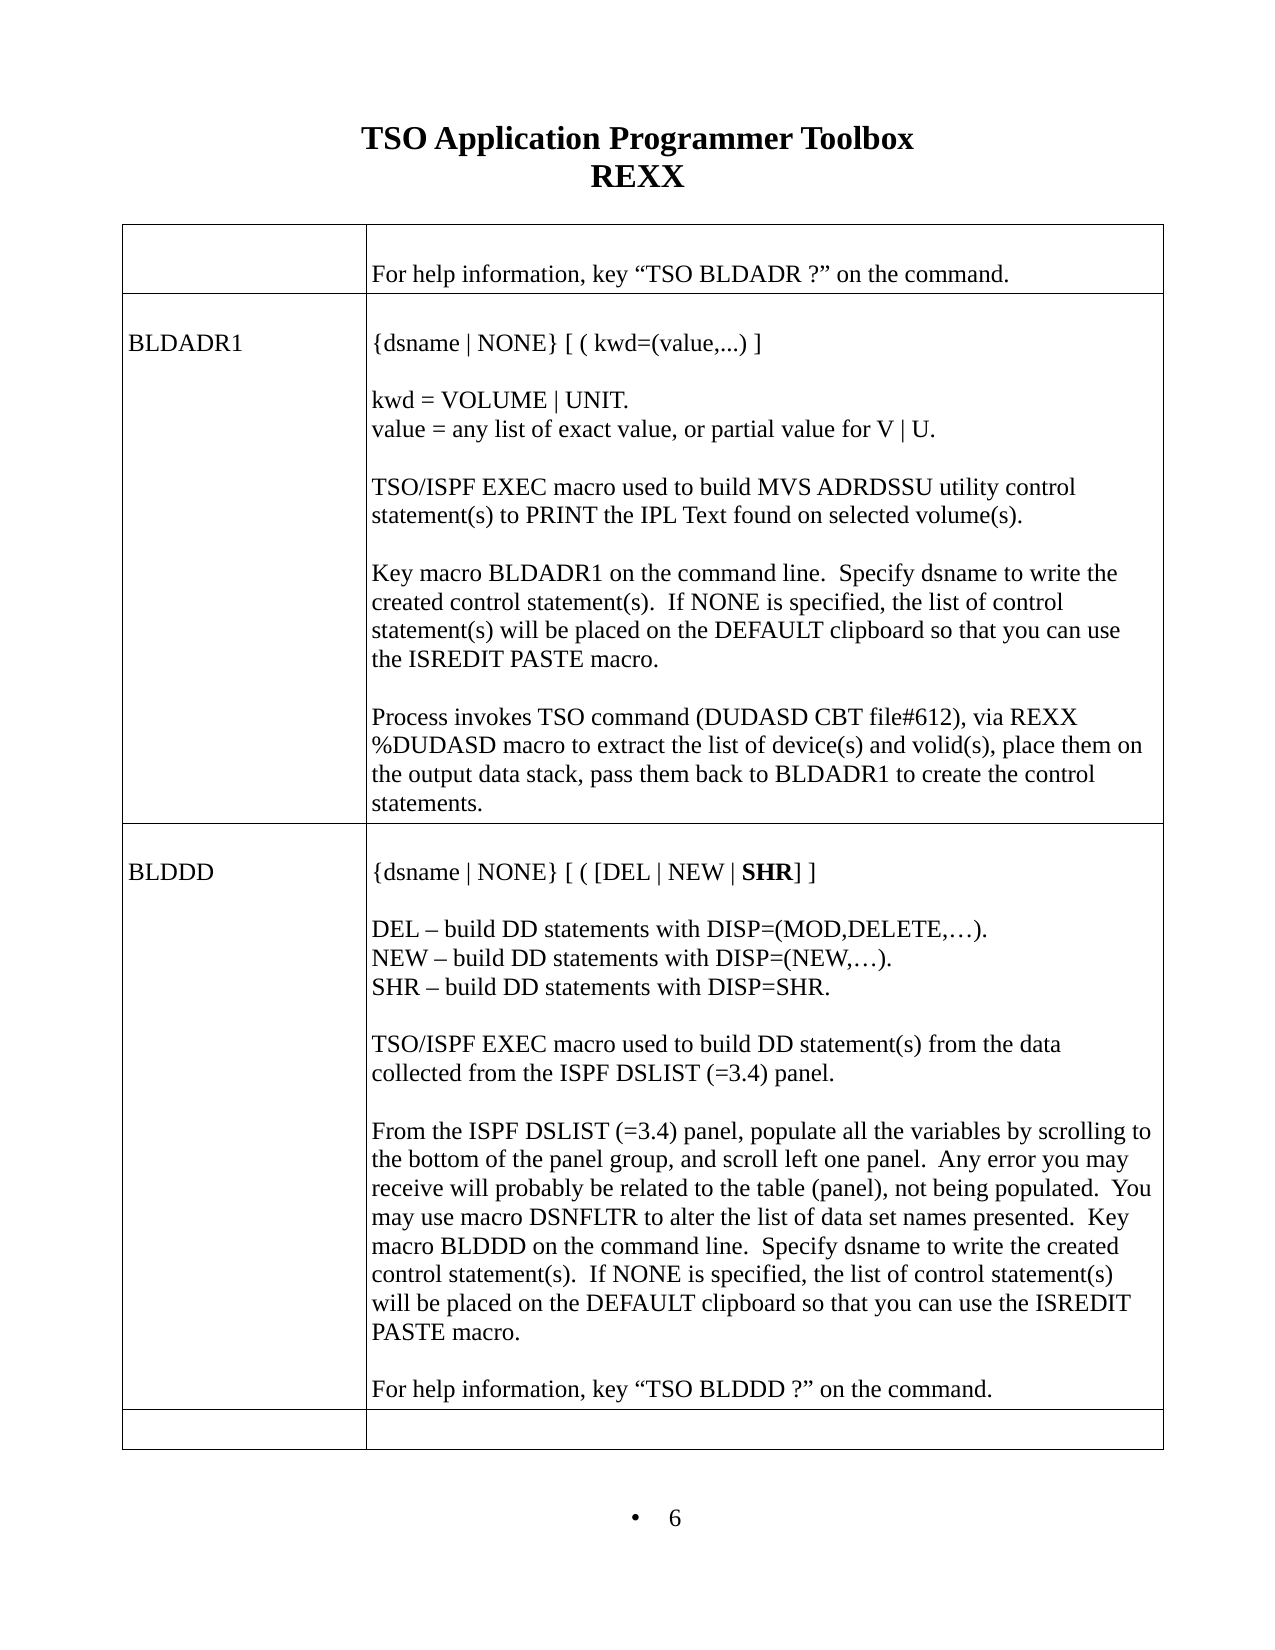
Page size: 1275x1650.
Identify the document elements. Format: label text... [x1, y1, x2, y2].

table_cell [123, 225, 366, 293]
table_cell [123, 1410, 366, 1449]
table_cell For help information, key “TSO BLDADR ?” on the command. [367, 225, 1163, 293]
table_cell {dsname | NONE} [ ( kwd=(value,...) ] kwd = VOLUME | UNIT. value = any list of exact value, or partial value for V | U. TSO/ISPF EXEC macro used to build MVS ADRDSSU utility control statement(s) to PRINT the IPL Text found on selected volume(s). Key macro BLDADR1 on the command line. Specify dsname to write the created control statement(s). If NONE is specified, the list of control statement(s) will be placed on the DEFAULT clipboard so that you can use the ISREDIT PASTE macro. Process invokes TSO command (DUDASD CBT file#612), via REXX %DUDASD macro to extract the list of device(s) and volid(s), place them on the output data stack, pass them back to BLDADR1 to create the control statements. [367, 294, 1163, 822]
table_cell [367, 1410, 1163, 1449]
table_cell {dsname | NONE} [ ( [DEL | NEW | SHR] ] DEL – build DD statements with DISP=(MOD,DELETE,…). NEW – build DD statements with DISP=(NEW,…). SHR – build DD statements with DISP=SHR. TSO/ISPF EXEC macro used to build DD statement(s) from the data collected from the ISPF DSLIST (=3.4) panel. From the ISPF DSLIST (=3.4) panel, populate all the variables by scrolling to the bottom of the panel group, and scroll left one panel. Any error you may receive will probably be related to the table (panel), not being populated. You may use macro DSNFLTR to alter the list of data set names presented. Key macro BLDDD on the command line. Specify dsname to write the created control statement(s). If NONE is specified, the list of control statement(s) will be placed on the DEFAULT clipboard so that you can use the ISREDIT PASTE macro. For help information, key “TSO BLDDD ?” on the command. [367, 824, 1163, 1409]
table_cell BLDADR1 [123, 294, 366, 822]
table_cell BLDDD [123, 824, 366, 1409]
